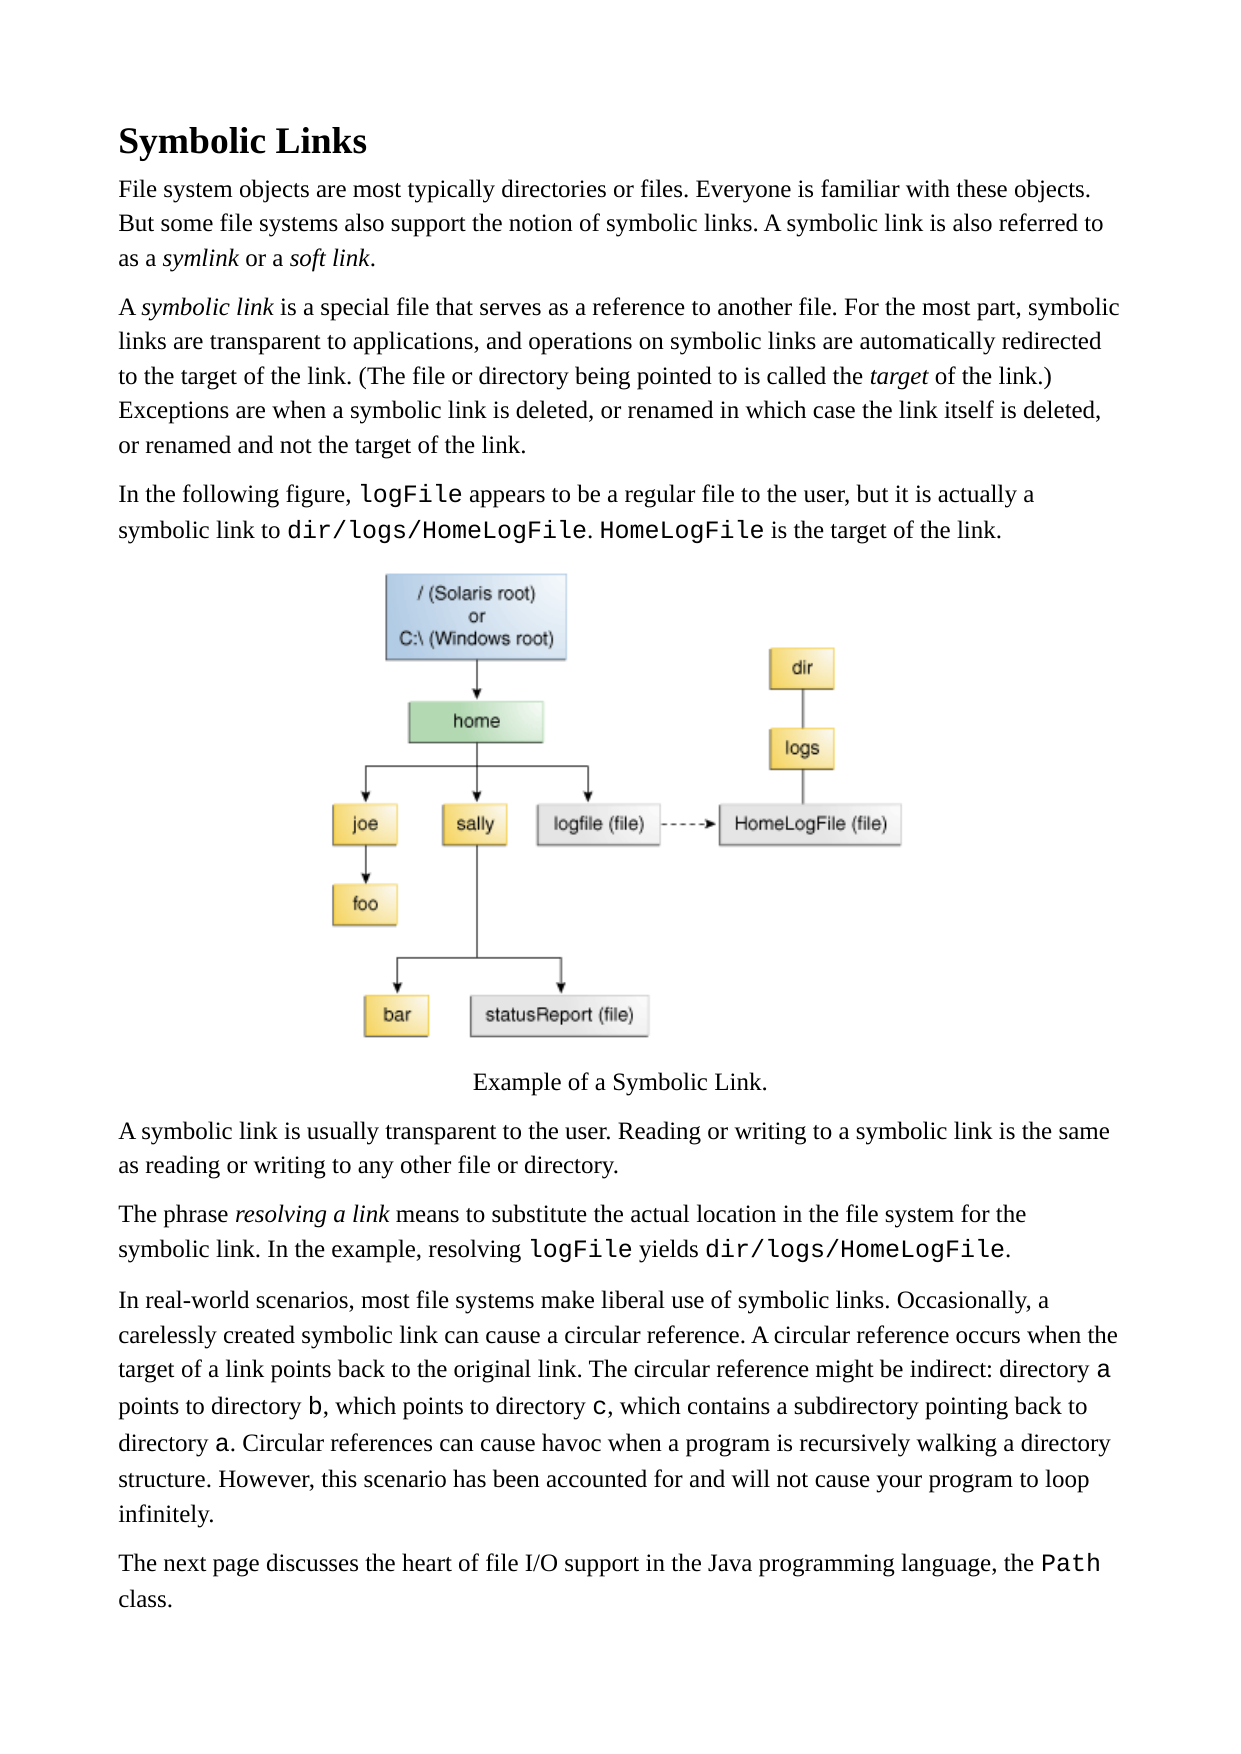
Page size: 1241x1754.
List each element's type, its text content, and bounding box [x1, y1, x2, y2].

text In the following figure, logFile appears to be a regular file to the user, but it is actually a symbolic link to dir/logs/HomeLogFile. HomeLogFile is the target of the link. [118, 479, 1122, 546]
text The phrase resolving a link means to substitute the actual location in the file system for the symbolic link. In the example, resolving logFile yields dir/logs/HomeLogFile. [118, 1199, 1122, 1265]
text The next page discusses the heart of file I/O support in the Java programming language, the Path class. [118, 1548, 1122, 1613]
text Example of a Symbolic Link. [118, 1067, 1122, 1096]
subtitle Symbolic Links [118, 118, 1122, 161]
text File system objects are most typically directories or files. Everyone is familiar with these objects. But some file systems also support the notion of symbolic links. A symbolic link is also referred to as a symlink or a soft link. [118, 174, 1122, 271]
picture [320, 566, 920, 1047]
text In real-world scenarios, most file systems make liberal use of symbolic links. Occasionally, a carelessly created symbolic link can cause a circular reference. A circular reference occurs when the target of a link points back to the original link. The circular reference might be indirect: directory a points to directory b, which points to directory c, which contains a subdirectory pointing back to directory a. Circular references can cause havoc when a program is recursively walking a directory structure. However, this scenario has been accounted for and will not cause your program to loop infinitely. [118, 1286, 1122, 1527]
text A symbolic link is a special file that serves as a reference to another file. For the most part, symbolic links are transparent to applications, and operations on symbolic links are automatically redirected to the target of the link. (The file or directory being pointed to is called the target of the link.) Exceptions are when a symbolic link is deleted, or renamed in which case the link itself is deleted, or renamed and not the target of the link. [118, 292, 1122, 458]
text A symbolic link is usually transparent to the user. Reading or writing to a symbolic link is the same as reading or writing to any other file or directory. [118, 1116, 1122, 1179]
